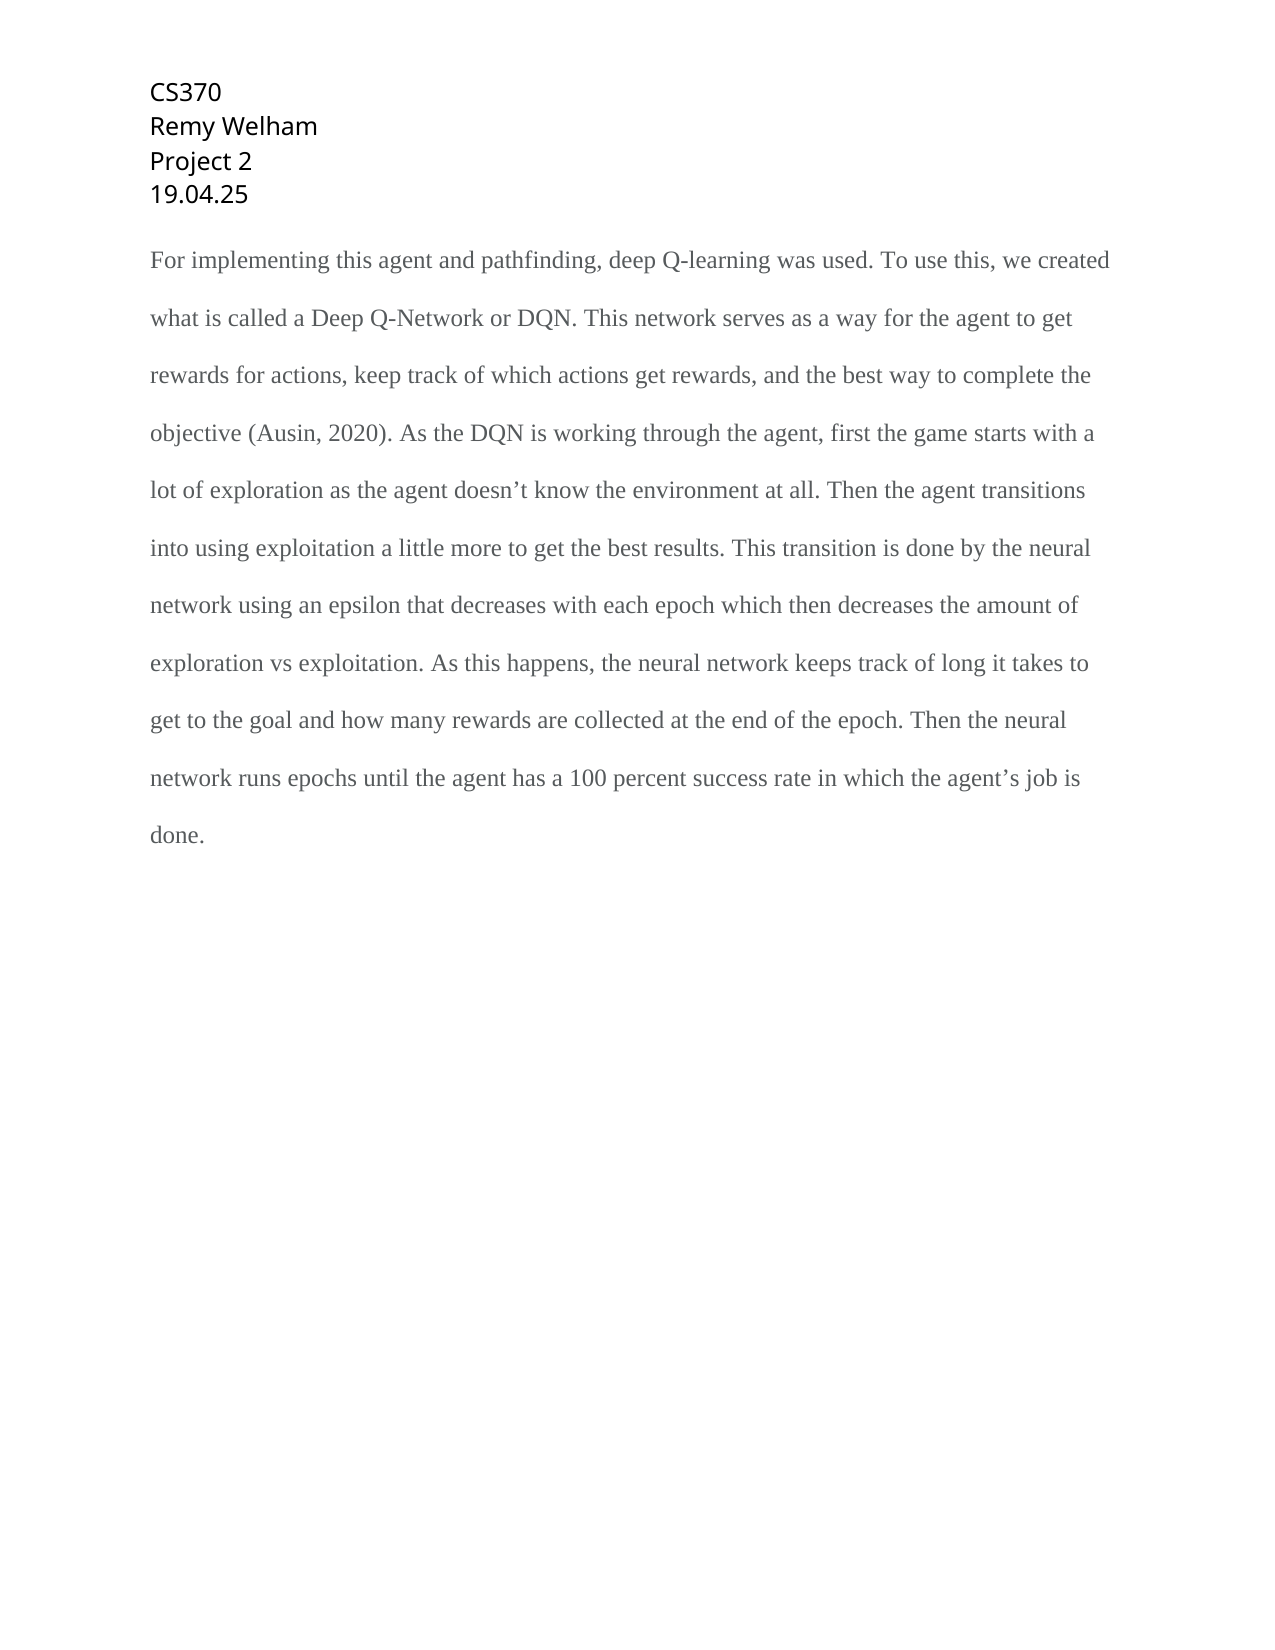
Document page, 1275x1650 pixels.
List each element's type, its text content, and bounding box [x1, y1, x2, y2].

text For implementing this agent and pathfinding, deep Q-learning was used. To use this, we created what is called a Deep Q-Network or DQN. This network serves as a way for the agent to get rewards for actions, keep track of which actions get rewards, and the best way to complete the objective (Ausin, 2020). As the DQN is working through the agent, first the game starts with a lot of exploration as the agent doesn’t know the environment at all. Then the agent transitions into using exploitation a little more to get the best results. This transition is done by the neural network using an epsilon that decreases with each epoch which then decreases the amount of exploration vs exploitation. As this happens, the neural network keeps track of long it takes to get to the goal and how many rewards are collected at the end of the epoch. Then the neural network runs epochs until the agent has a 100 percent success rate in which the agent’s job is done. [150, 245, 1125, 849]
